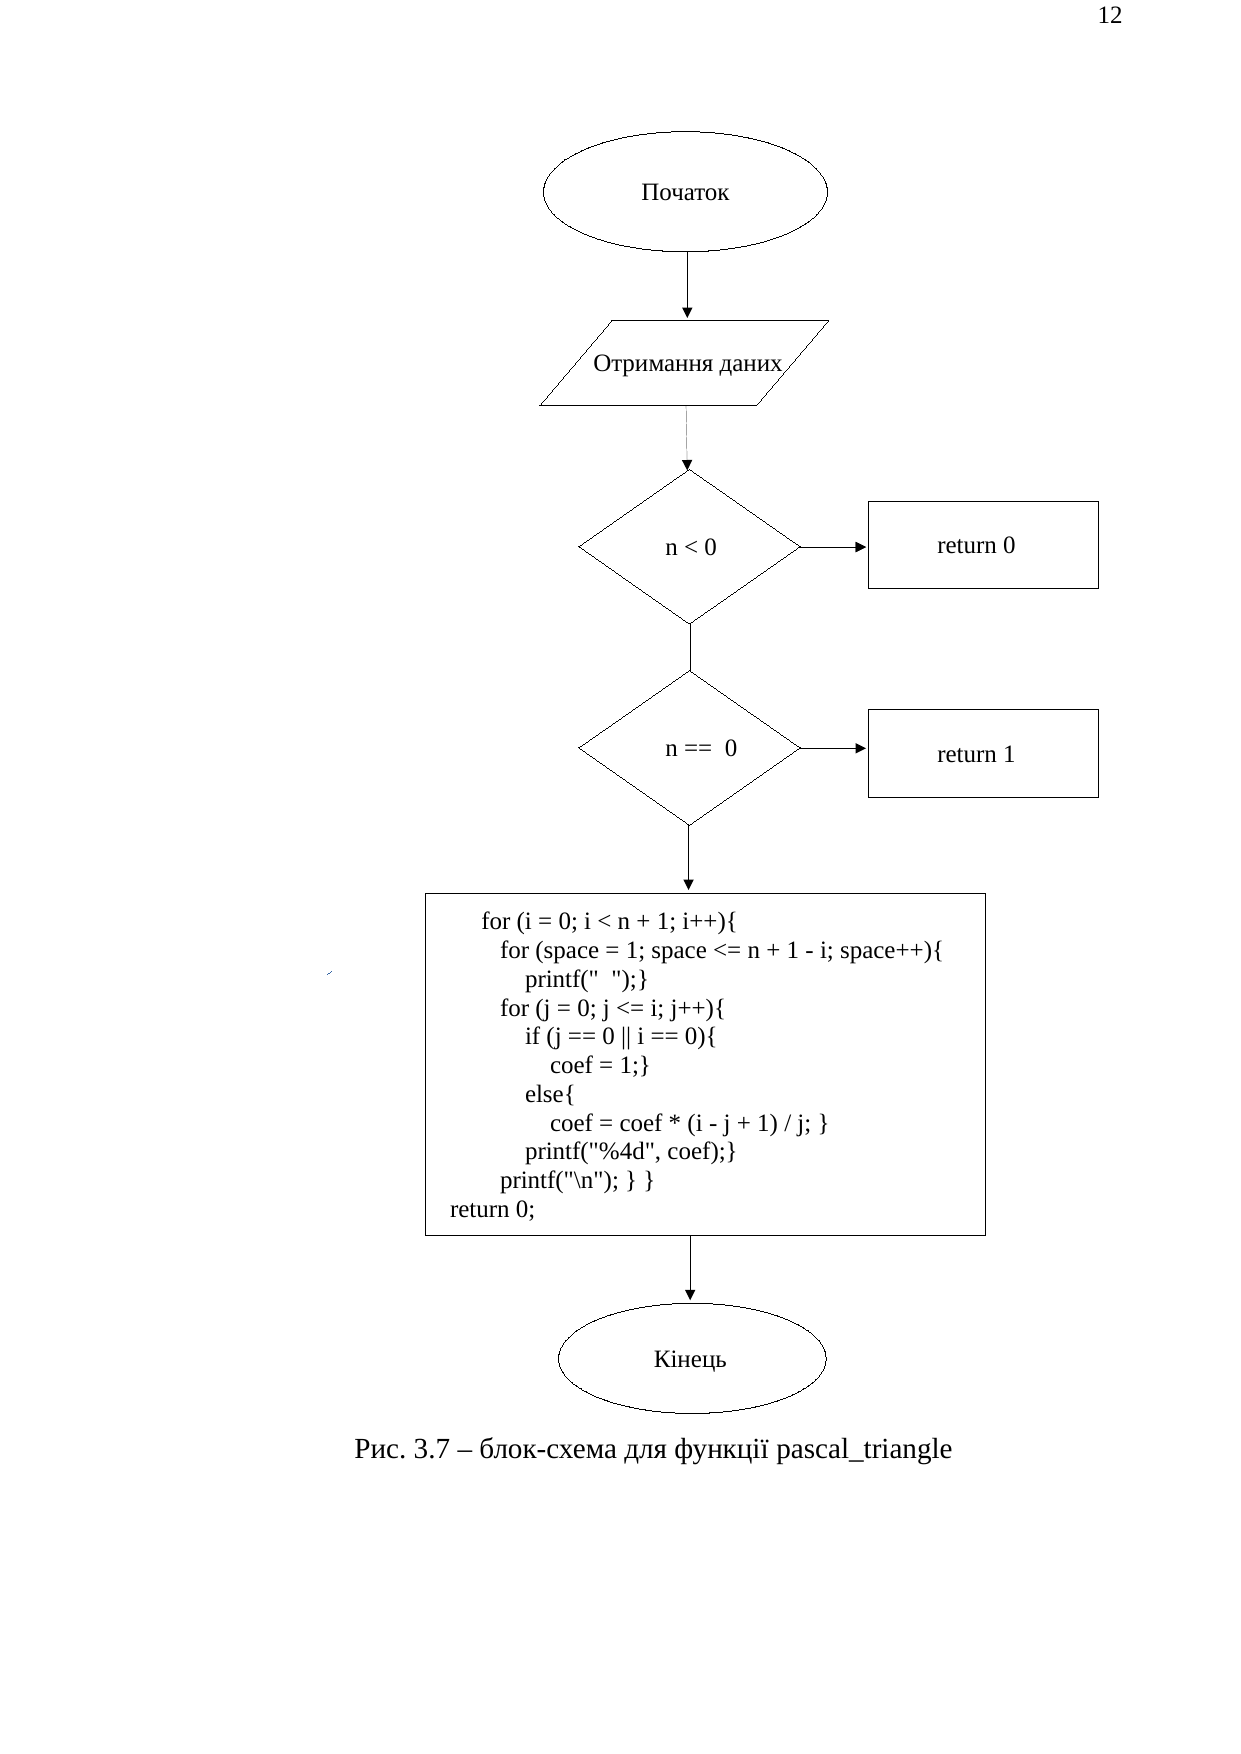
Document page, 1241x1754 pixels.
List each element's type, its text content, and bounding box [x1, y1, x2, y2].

text Рис. 3.7 – блок-схема для функції pascal_triangle [177, 1431, 1122, 1464]
